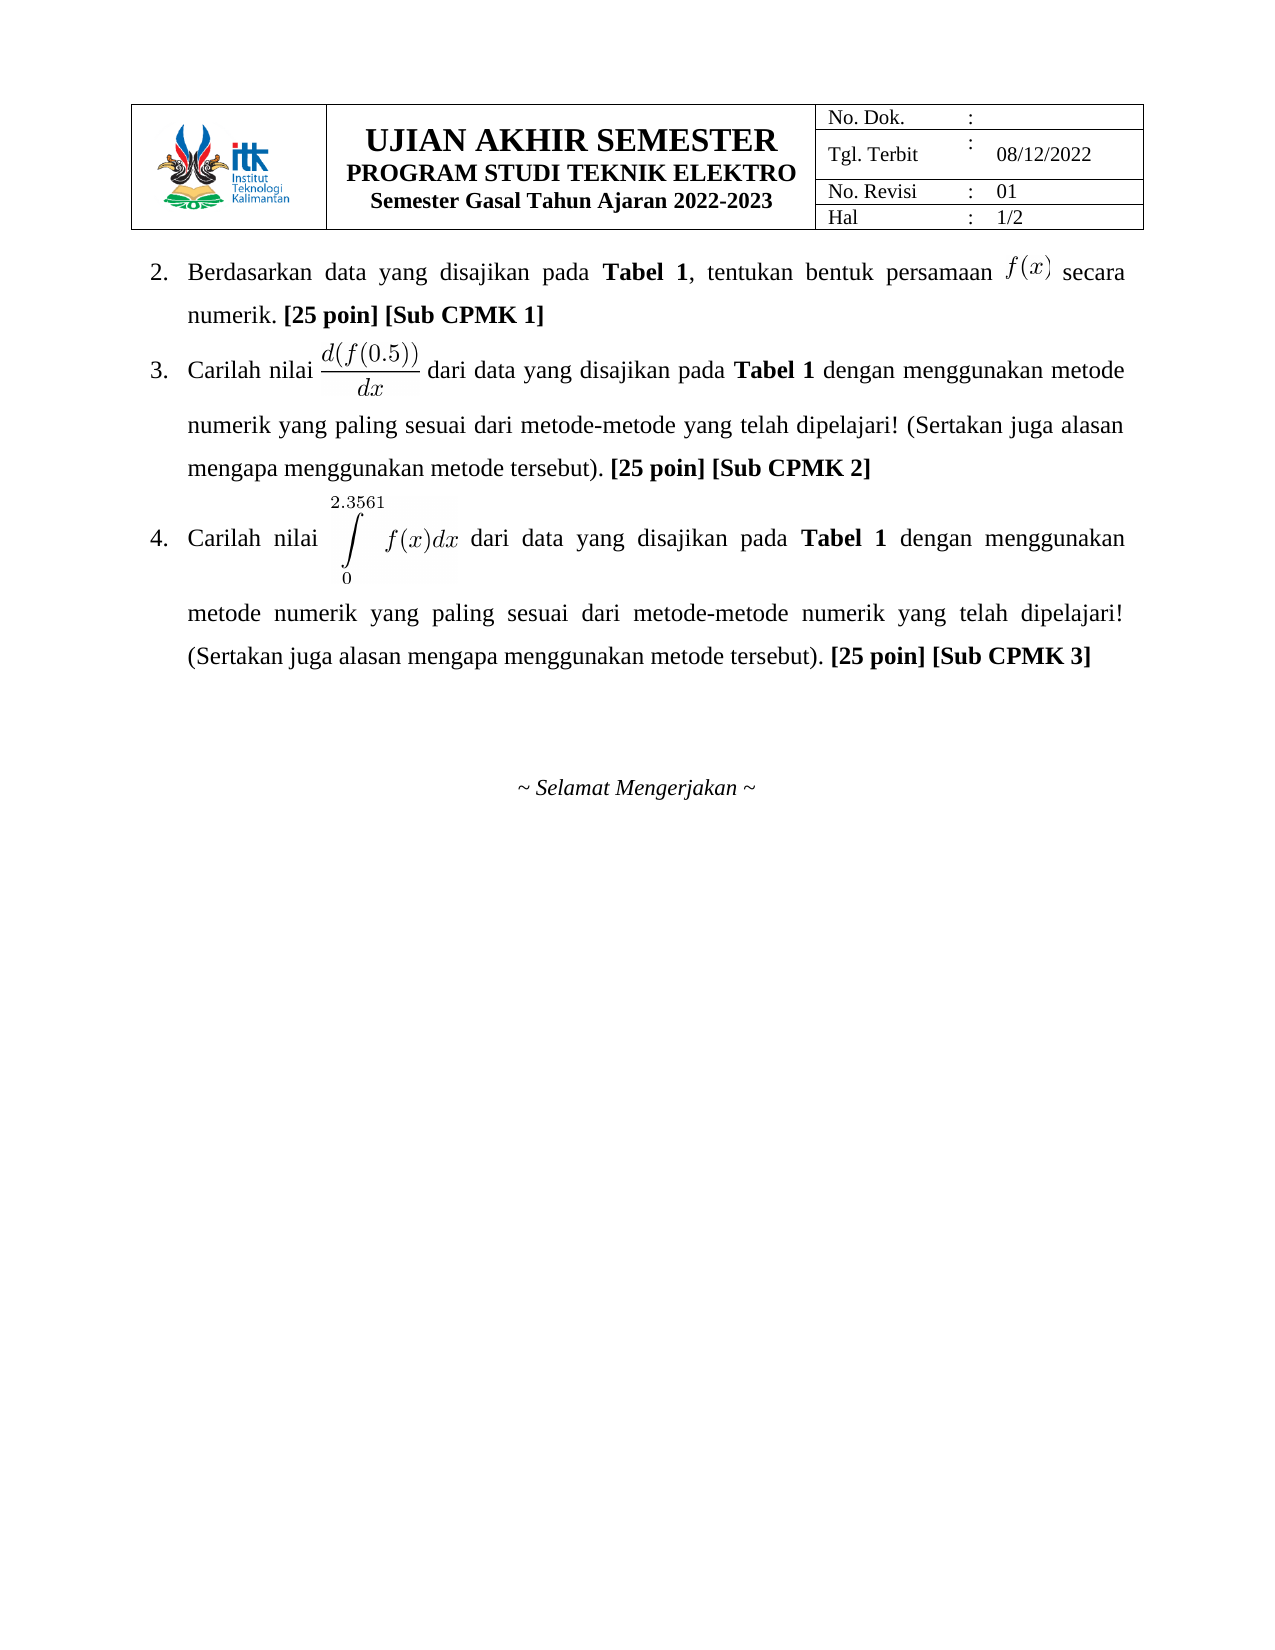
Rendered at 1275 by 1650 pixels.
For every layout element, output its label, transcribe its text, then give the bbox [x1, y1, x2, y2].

picture [1005, 255, 1050, 280]
list Carilah nilai dari data yang disajikan pada Tabel 1 dengan menggunakan metode numerik yang paling sesuai dari metode-metode numerik yang telah dipelajari! (Sertakan juga alasan mengapa menggunakan metode tersebut). [25 poin] [Sub CPMK 3] [150, 496, 1125, 669]
list Berdasarkan data yang disajikan pada Tabel 1, tentukan bentuk persamaan secara numerik. [25 poin] [Sub CPMK 1] [150, 255, 1125, 328]
picture [321, 342, 420, 396]
picture [331, 496, 458, 584]
text ~ Selamat Mengerjakan ~ [150, 774, 1125, 801]
list Carilah nilai dari data yang disajikan pada Tabel 1 dengan menggunakan metode numerik yang paling sesuai dari metode-metode yang telah dipelajari! (Sertakan juga alasan mengapa menggunakan metode tersebut). [25 poin] [Sub CPMK 2] [150, 343, 1125, 482]
picture [154, 122, 292, 212]
